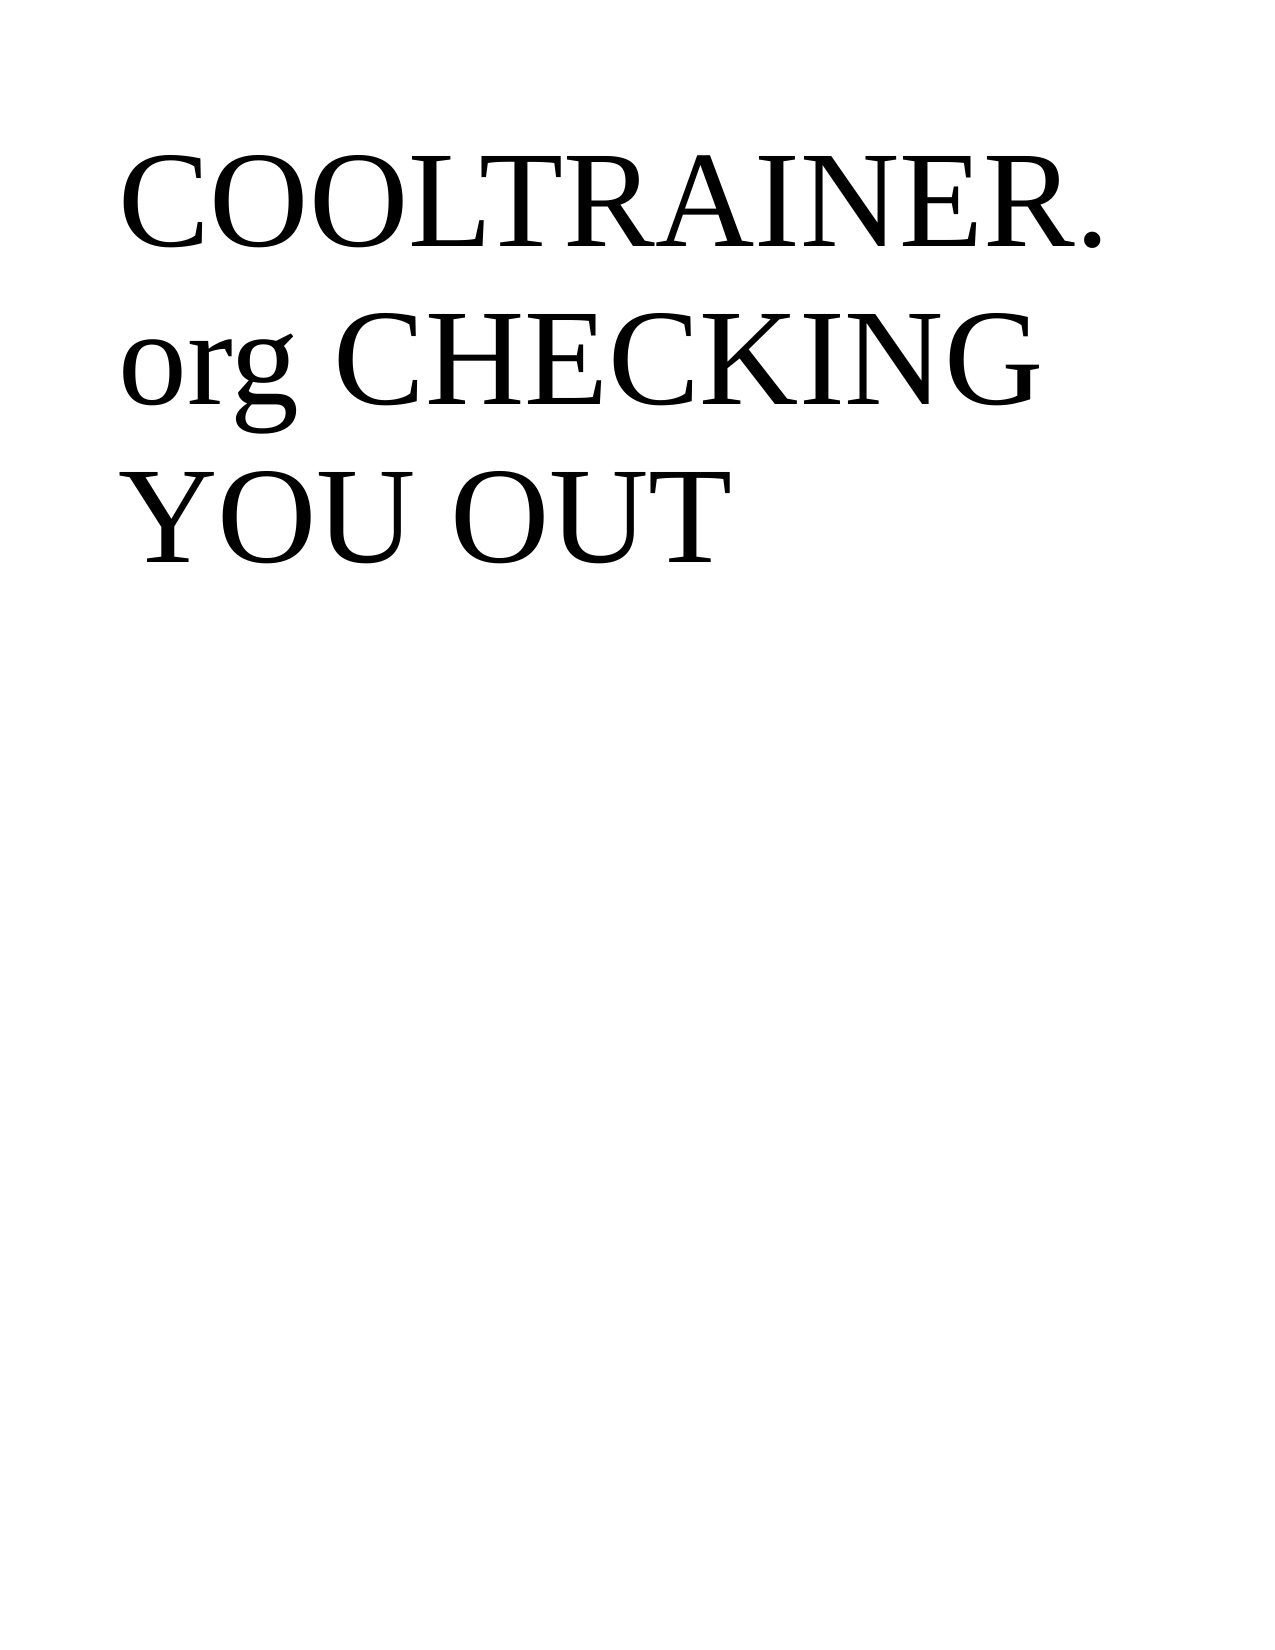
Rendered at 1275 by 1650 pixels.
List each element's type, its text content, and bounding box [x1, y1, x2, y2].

text COOLTRAINER.org CHECKING YOU OUT 👀👀👀 [118, 118, 1157, 592]
